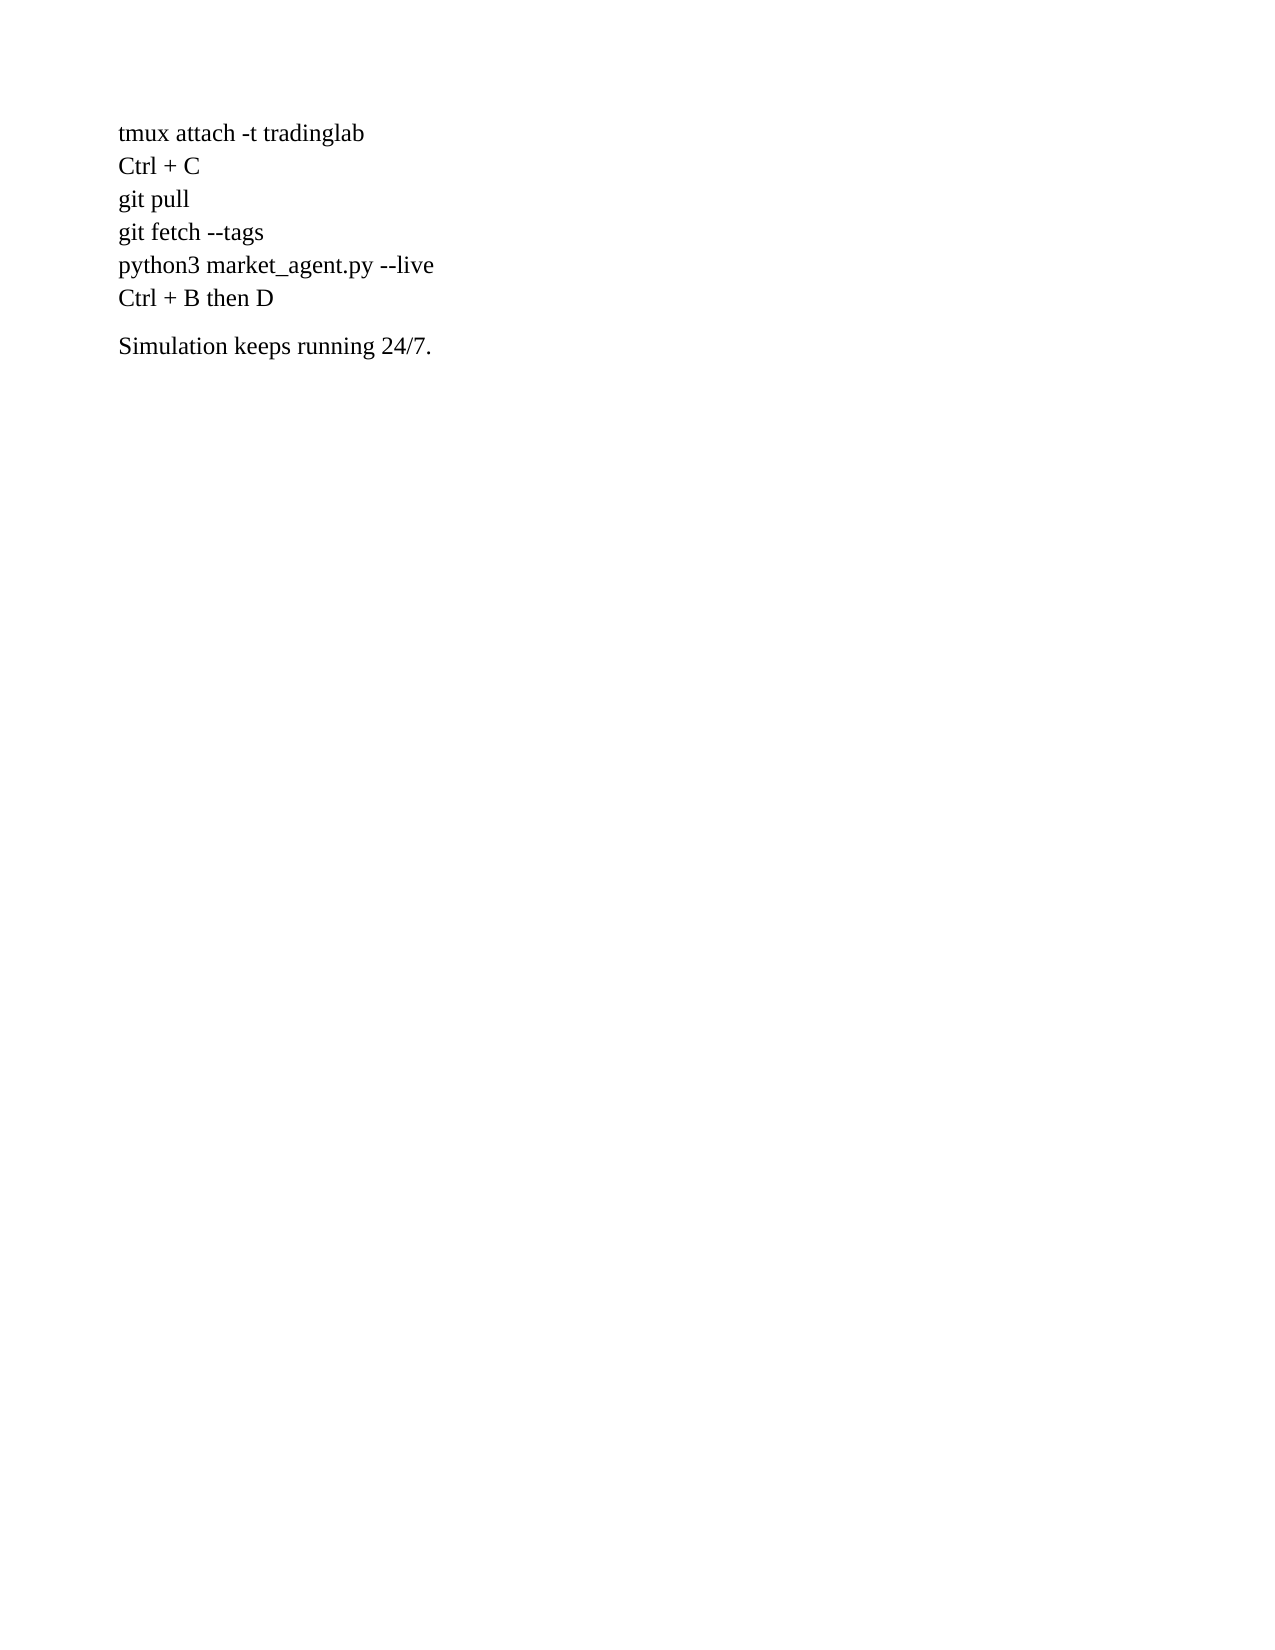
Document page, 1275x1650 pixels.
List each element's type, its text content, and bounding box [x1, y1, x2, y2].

text Simulation keeps running 24/7. [118, 331, 1157, 359]
text tmux attach -t tradinglab Ctrl + C git pull git fetch --tags python3 market_agent.py --live Ctrl + B then D [118, 118, 1157, 312]
